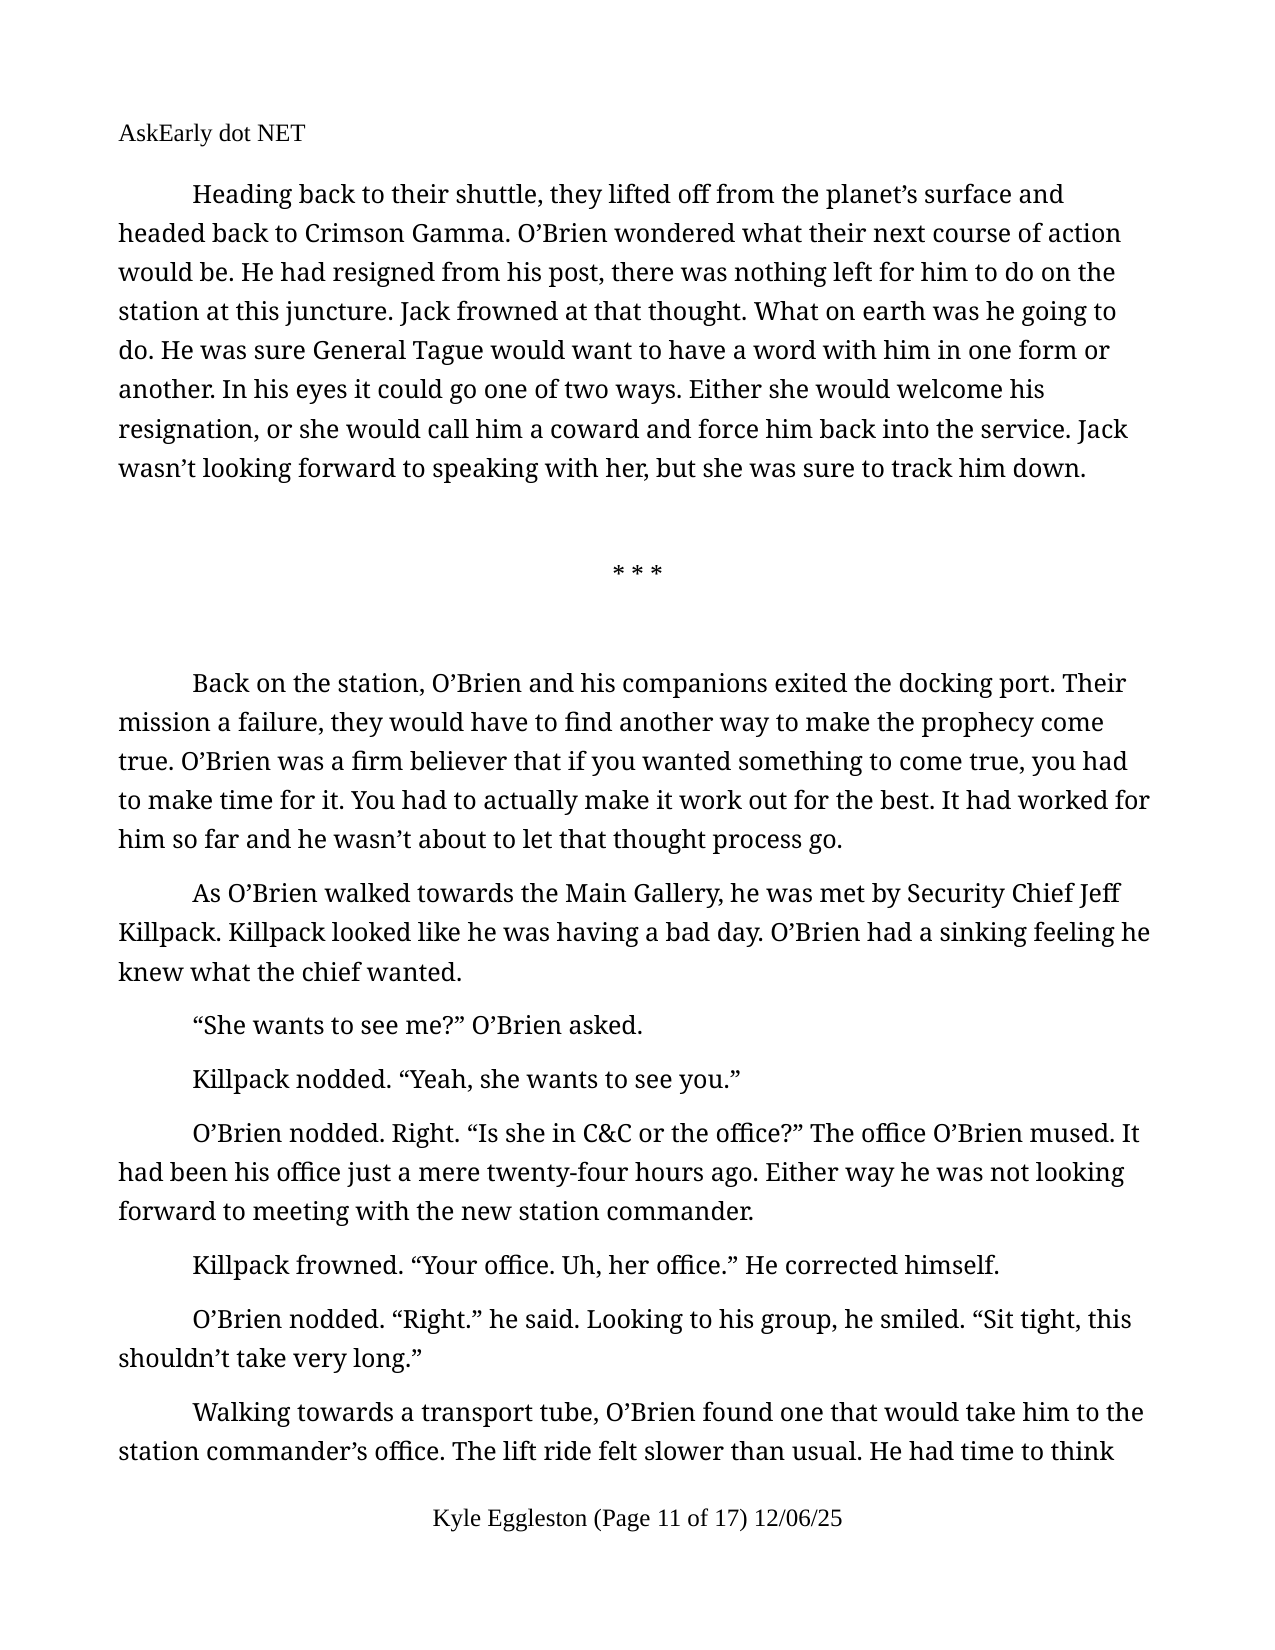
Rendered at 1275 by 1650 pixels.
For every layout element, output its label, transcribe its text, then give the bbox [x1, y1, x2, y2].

text “She wants to see me?” O’Brien asked. [118, 1008, 1157, 1042]
text O’Brien nodded. Right. “Is she in C&C or the office?” The office O’Brien mused. It had been his office just a mere twenty-four hours ago. Either way he was not looking forward to meeting with the new station commander. [118, 1116, 1157, 1228]
text Killpack nodded. “Yeah, she wants to see you.” [118, 1062, 1157, 1096]
text * * * [118, 558, 1157, 592]
text As O’Brien walked towards the Main Gallery, he was met by Security Chief Jeff Killpack. Killpack looked like he was having a bad day. O’Brien had a sinking feeling he knew what the chief wanted. [118, 876, 1157, 988]
text O’Brien nodded. “Right.” he said. Looking to his group, he smiled. “Sit tight, this shouldn’t take very long.” [118, 1301, 1157, 1374]
text Killpack frowned. “Your office. Uh, her office.” He corrected himself. [118, 1248, 1157, 1282]
text Walking towards a transport tube, O’Brien found one that would take him to the station commander’s office. The lift ride felt slower than usual. He had time to think [118, 1394, 1157, 1467]
text Back on the station, O’Brien and his companions exited the docking port. Their mission a failure, they would have to find another way to make the prophecy come true. O’Brien was a firm believer that if you wanted something to come true, you had to make time for it. You had to actually make it work out for the best. It had worked for him so far and he wasn’t about to let that thought process go. [118, 666, 1157, 856]
text Heading back to their shuttle, they lifted off from the planet’s surface and headed back to Crimson Gamma. O’Brien wondered what their next course of action would be. He had resigned from his post, there was nothing left for him to do on the station at this juncture. Jack frowned at that thought. What on earth was he going to do. He was sure General Tague would want to have a word with him in one form or another. In his eyes it could go one of two ways. Either she would welcome his resignation, or she would call him a coward and force him back into the service. Jack wasn’t looking forward to speaking with her, but she was sure to track him down. [118, 176, 1157, 484]
